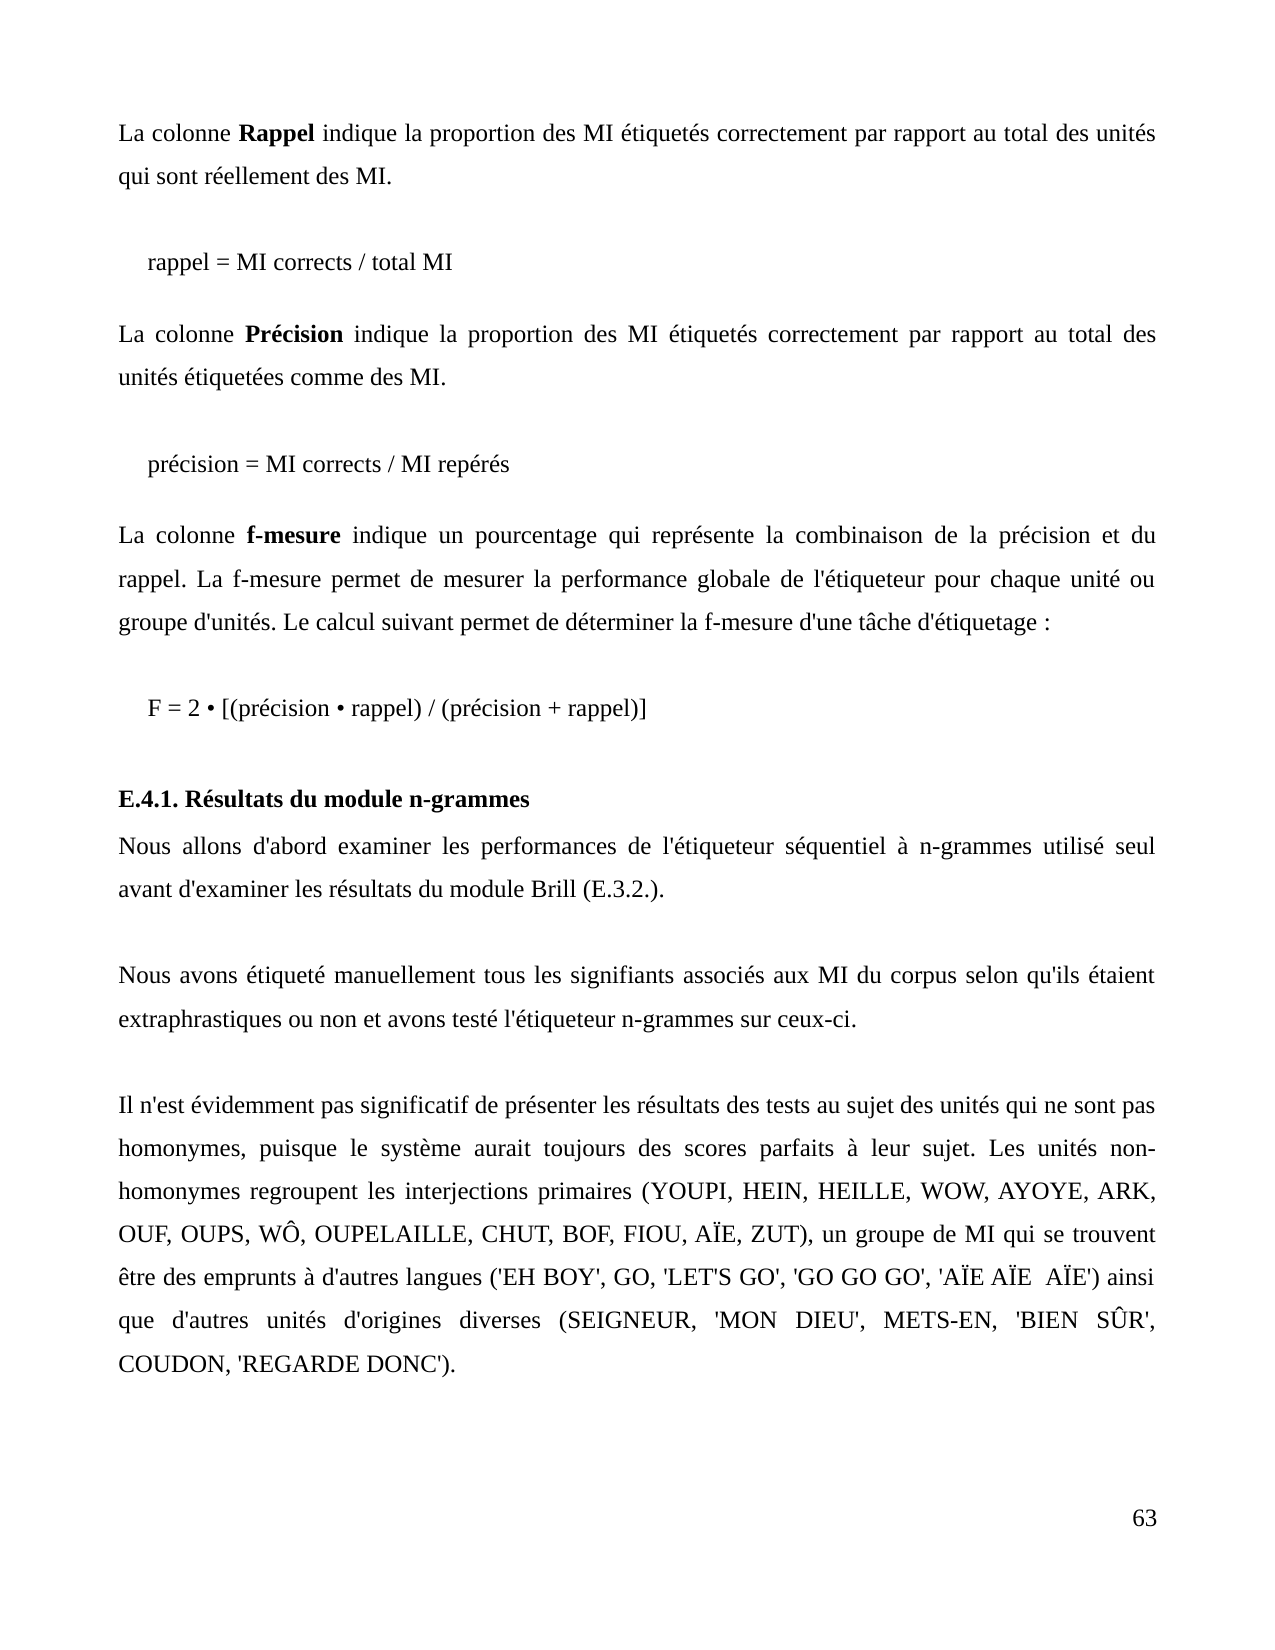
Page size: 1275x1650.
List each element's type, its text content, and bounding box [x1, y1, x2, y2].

text La colonne Précision indique la proportion des MI étiquetés correctement par rapport au total des unités étiquetées comme des MI. [118, 319, 1157, 391]
text F = 2 • [(précision • rappel) / (précision + rappel)] [147, 693, 1157, 722]
text La colonne Rappel indique la proportion des MI étiquetés correctement par rapport au total des unités qui sont réellement des MI. [118, 118, 1157, 190]
subtitle E.4.1. Résultats du module n-grammes [118, 784, 1157, 813]
text La colonne f-mesure indique un pourcentage qui représente la combinaison de la précision et du rappel. La f-mesure permet de mesurer la performance globale de l'étiqueteur pour chaque unité ou groupe d'unités. Le calcul suivant permet de déterminer la f-mesure d'une tâche d'étiquetage : [118, 521, 1157, 636]
text Nous avons étiqueté manuellement tous les signifiants associés aux MI du corpus selon qu'ils étaient extraphrastiques ou non et avons testé l'étiqueteur n-grammes sur ceux-ci. [118, 961, 1157, 1032]
text rappel = MI corrects / total MI [147, 247, 1157, 276]
text Il n'est évidemment pas significatif de présenter les résultats des tests au sujet des unités qui ne sont pas homonymes, puisque le système aurait toujours des scores parfaits à leur sujet. Les unités non-homonymes regroupent les interjections primaires (YOUPI, HEIN, HEILLE, WOW, AYOYE, ARK, OUF, OUPS, WÔ, OUPELAILLE, CHUT, BOF, FIOU, AÏE, ZUT), un groupe de MI qui se trouvent être des emprunts à d'autres langues ('EH BOY', GO, 'LET'S GO', 'GO GO GO', 'AÏE AÏE AÏE') ainsi que d'autres unités d'origines diverses (SEIGNEUR, 'MON DIEU', METS-EN, 'BIEN SÛR', COUDON, 'REGARDE DONC'). [118, 1090, 1157, 1377]
text Nous allons d'abord examiner les performances de l'étiqueteur séquentiel à n-grammes utilisé seul avant d'examiner les résultats du module Brill (E.3.2.). [118, 831, 1157, 903]
text précision = MI corrects / MI repérés [147, 449, 1157, 477]
